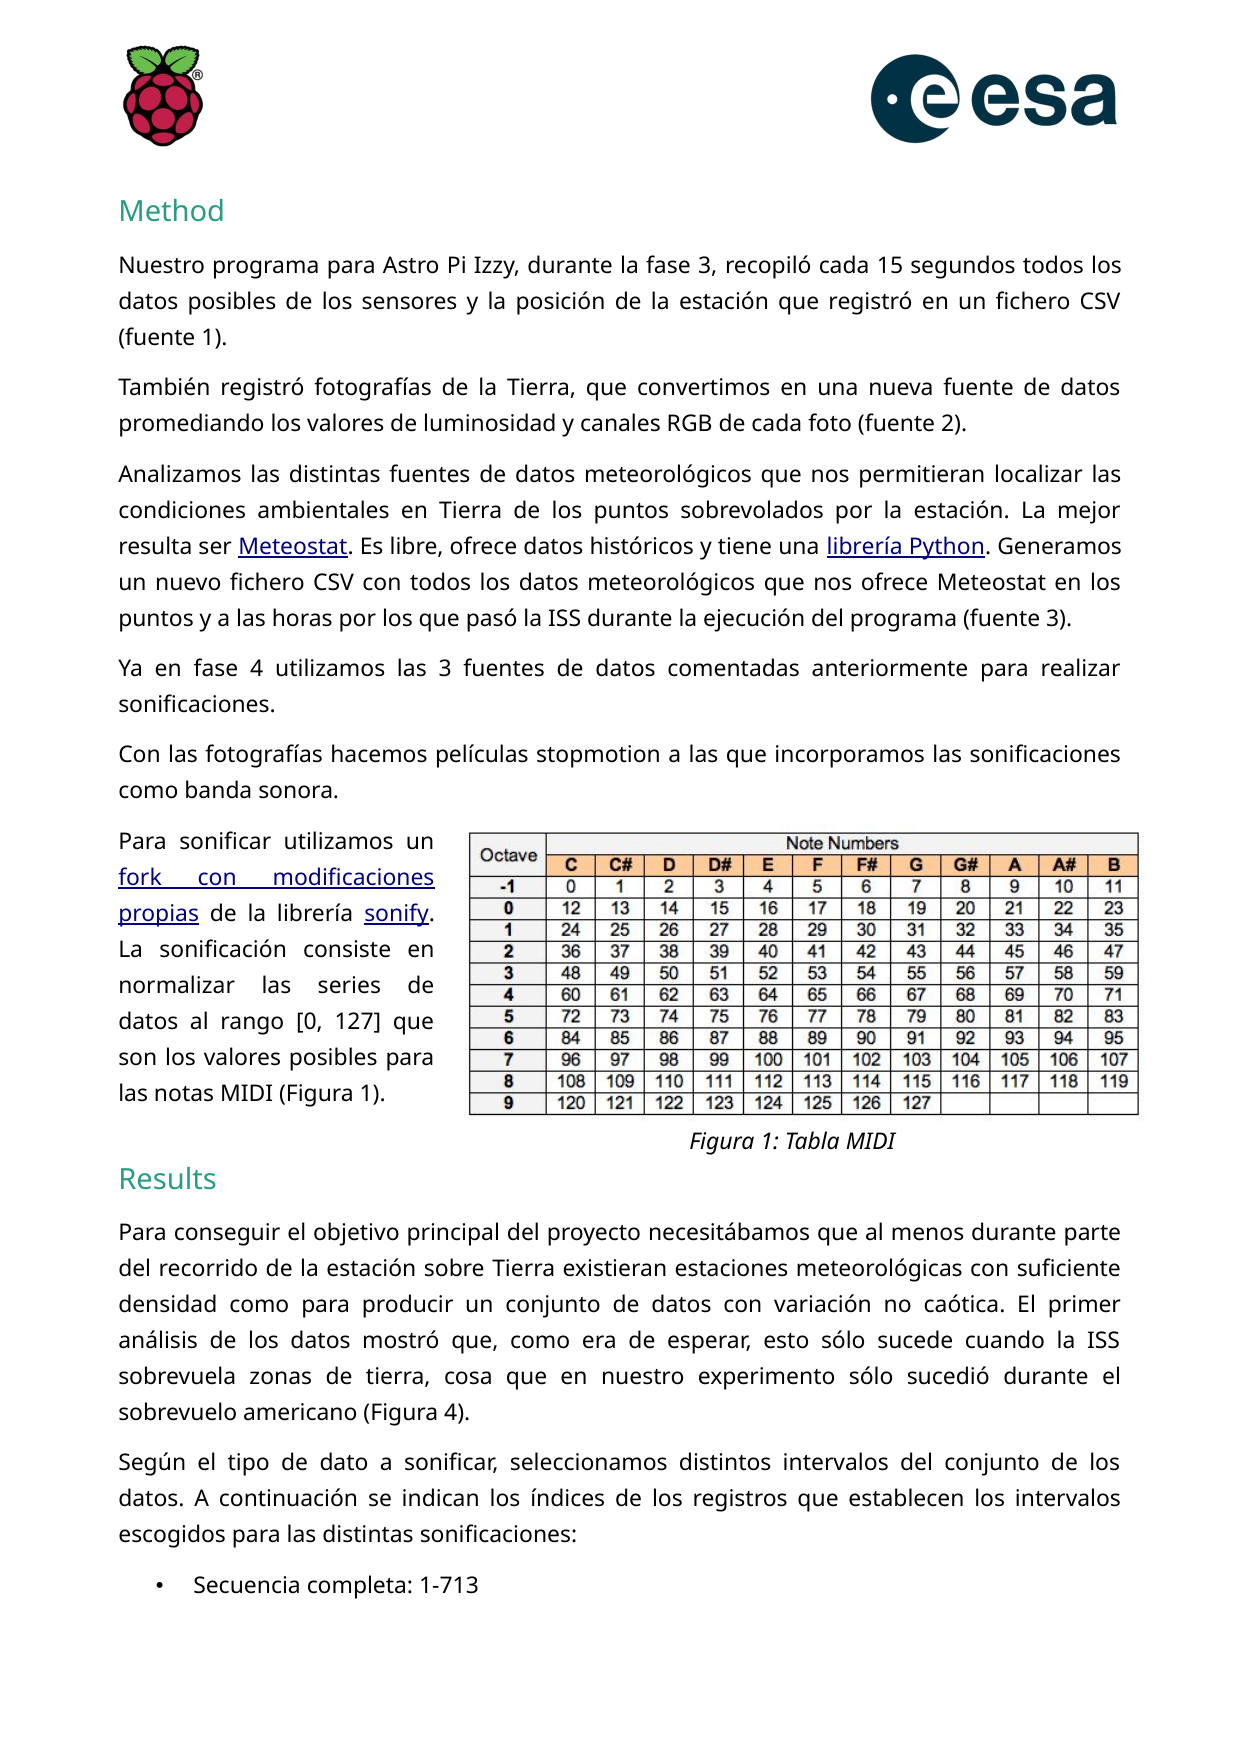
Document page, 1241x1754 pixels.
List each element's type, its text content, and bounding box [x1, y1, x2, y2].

subtitle Method [118, 191, 1122, 230]
text Figura 1: Tabla MIDI [435, 836, 1152, 1157]
text Con las fotografías hacemos películas stopmotion a las que incorporamos las sonificaciones como banda sonora. [118, 738, 1122, 806]
text Para sonificar utilizamos un fork con modificaciones [118, 823, 456, 887]
picture [120, 42, 206, 149]
text También registró fotografías de la Tierra, que convertimos en una nueva fuente de datos promediando los valores de luminosidad y canales RGB de cada foto (fuente 2). [118, 371, 1122, 438]
text Ya en fase 4 utilizamos las 3 fuentes de datos comentadas anteriormente para realizar sonificaciones. [118, 652, 1122, 719]
text Nuestro programa para Astro Pi Izzy, durante la fase 3, recopiló cada 15 segundos todos los datos posibles de los sensores y la posición de la estación que registró en un fichero CSV (fuente 1). [118, 249, 1122, 352]
text Según el tipo de dato a sonificar, seleccionamos distintos intervalos del conjunto de los datos. A continuación se indican los índices de los registros que establecen los intervalos escogidos para las distintas sonificaciones: [118, 1446, 1122, 1549]
list Secuencia completa: 1-713 [156, 1569, 1122, 1600]
text Analizamos las distintas fuentes de datos meteorológicos que nos permitieran localizar las condiciones ambientales en Tierra de los puntos sobrevolados por la estación. La mejor resulta ser Meteostat. Es libre, ofrece datos históricos y tiene una librería Python. Generamos un nuevo fichero CSV con todos los datos meteorológicos que nos ofrece Meteostat en los puntos y a las horas por los que pasó la ISS durante la ejecución del programa (fuente 3). [118, 458, 1122, 633]
subtitle Results [118, 1158, 1122, 1198]
picture [866, 48, 1121, 148]
picture [456, 823, 1152, 1126]
text Para conseguir el objetivo principal del proyecto necesitábamos que al menos durante parte del recorrido de la estación sobre Tierra existieran estaciones meteorológicas con suficiente densidad como para producir un conjunto de datos con variación no caótica. El primer análisis de los datos mostró que, como era de esperar, esto sólo sucede cuando la ISS sobrevuela zonas de tierra, cosa que en nuestro experimento sólo sucedió durante el sobrevuelo americano (Figura 4). [118, 1216, 1122, 1427]
text propias de la librería sonify. La sonificación consiste en normalizar las series de datos al rango [0, 127] que son los valores posibles para las notas MIDI (Figura 1). [118, 889, 435, 1108]
